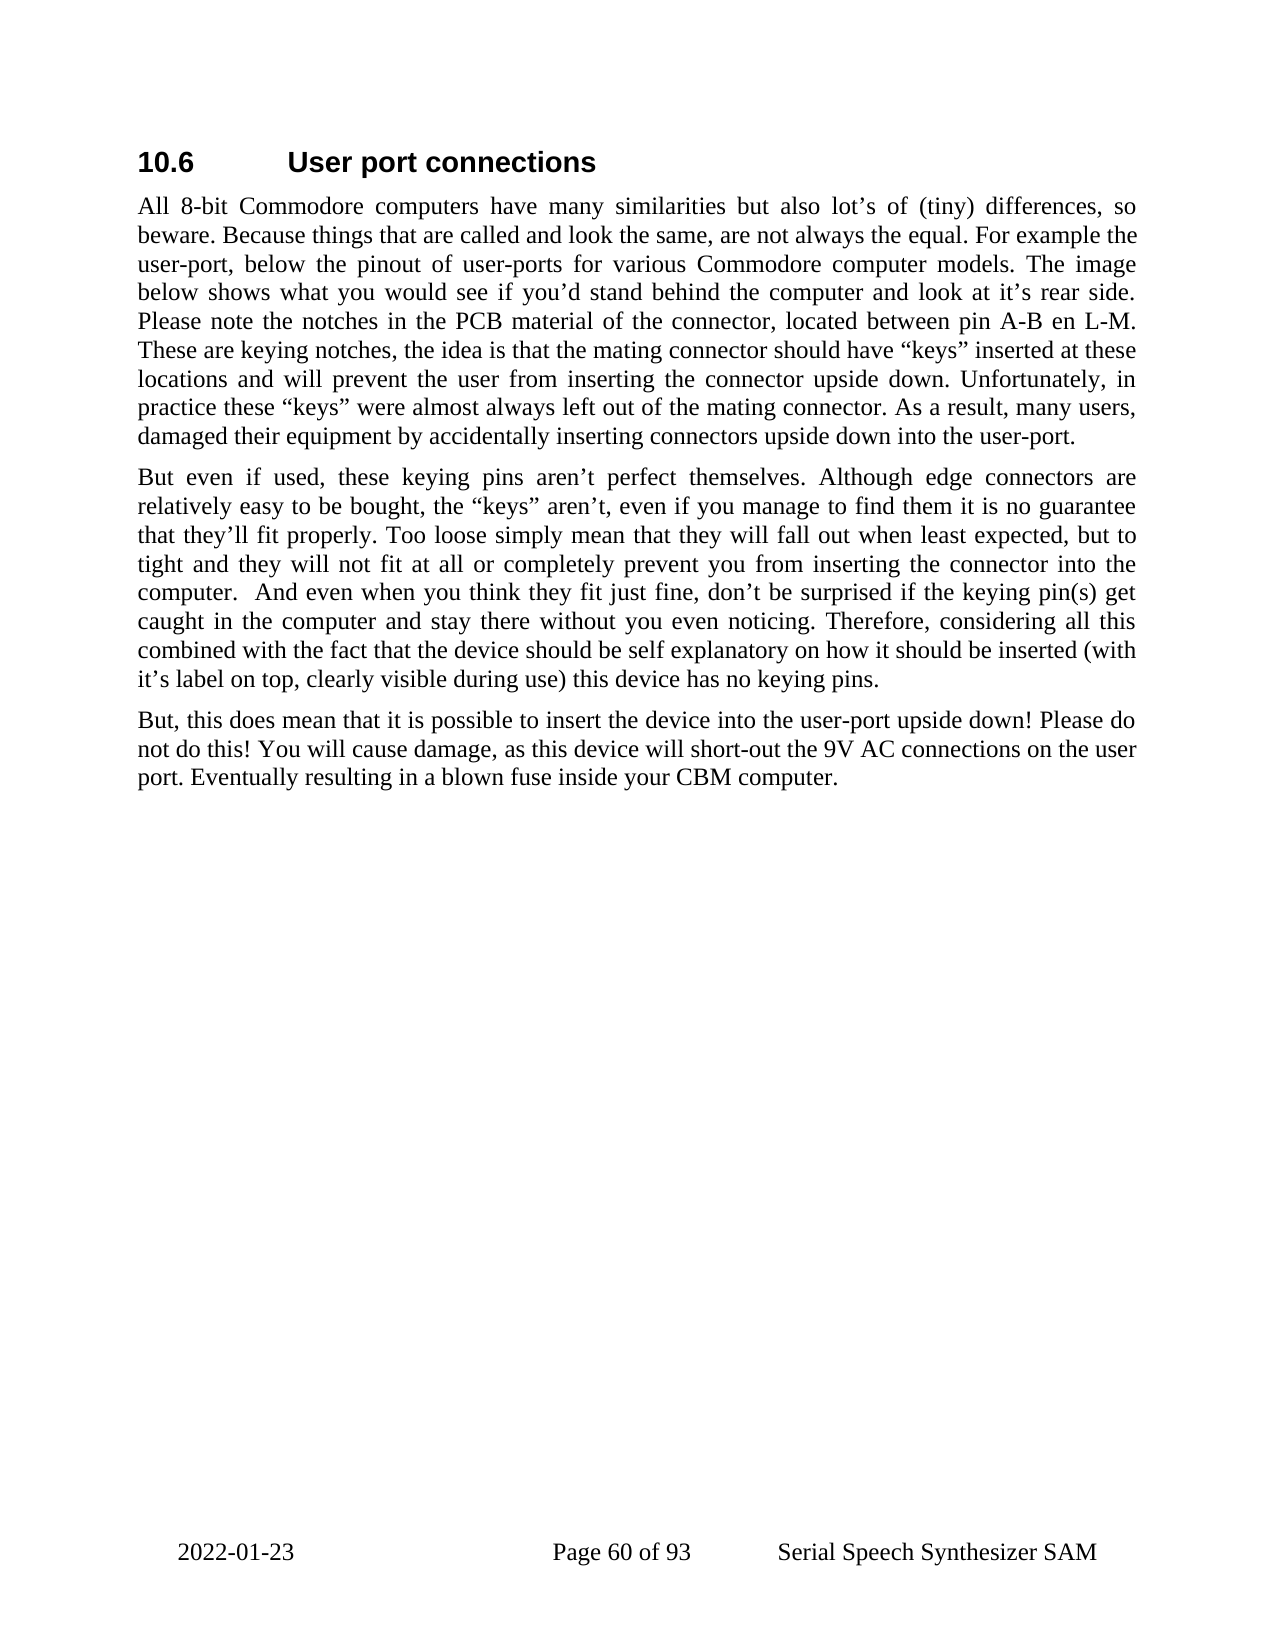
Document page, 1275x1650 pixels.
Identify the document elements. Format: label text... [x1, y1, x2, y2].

text All 8-bit Commodore computers have many similarities but also lot’s of (tiny) differences, so beware. Because things that are called and look the same, are not always the equal. For example the user-port, below the pinout of user-ports for various Commodore computer models. The image below shows what you would see if you’d stand behind the computer and look at it’s rear side. Please note the notches in the PCB material of the connector, located between pin A-B en L-M. These are keying notches, the idea is that the mating connector should have “keys” inserted at these locations and will prevent the user from inserting the connector upside down. Unfortunately, in practice these “keys” were almost always left out of the mating connector. As a result, many users, damaged their equipment by accidentally inserting connectors upside down into the user-port. [137, 191, 1138, 450]
text But, this does mean that it is possible to insert the device into the user-port upside down! Please do not do this! You will cause damage, as this device will short-out the 9V AC connections on the user port. Eventually resulting in a blown fuse inside your CBM computer. [137, 705, 1138, 791]
text But even if used, these keying pins aren’t perfect themselves. Although edge connectors are relatively easy to be bought, the “keys” aren’t, even if you manage to find them it is no guarantee that they’ll fit properly. Too loose simply mean that they will fall out when least expected, but to tight and they will not fit at all or completely prevent you from inserting the connector into the computer. And even when you think they fit just fine, don’t be surprised if the keying pin(s) get caught in the computer and stay there without you even noticing. Therefore, considering all this combined with the fact that the device should be self explanatory on how it should be inserted (with it’s label on top, clearly visible during use) this device has no keying pins. [137, 462, 1138, 692]
subtitle User port connections [137, 145, 1138, 179]
